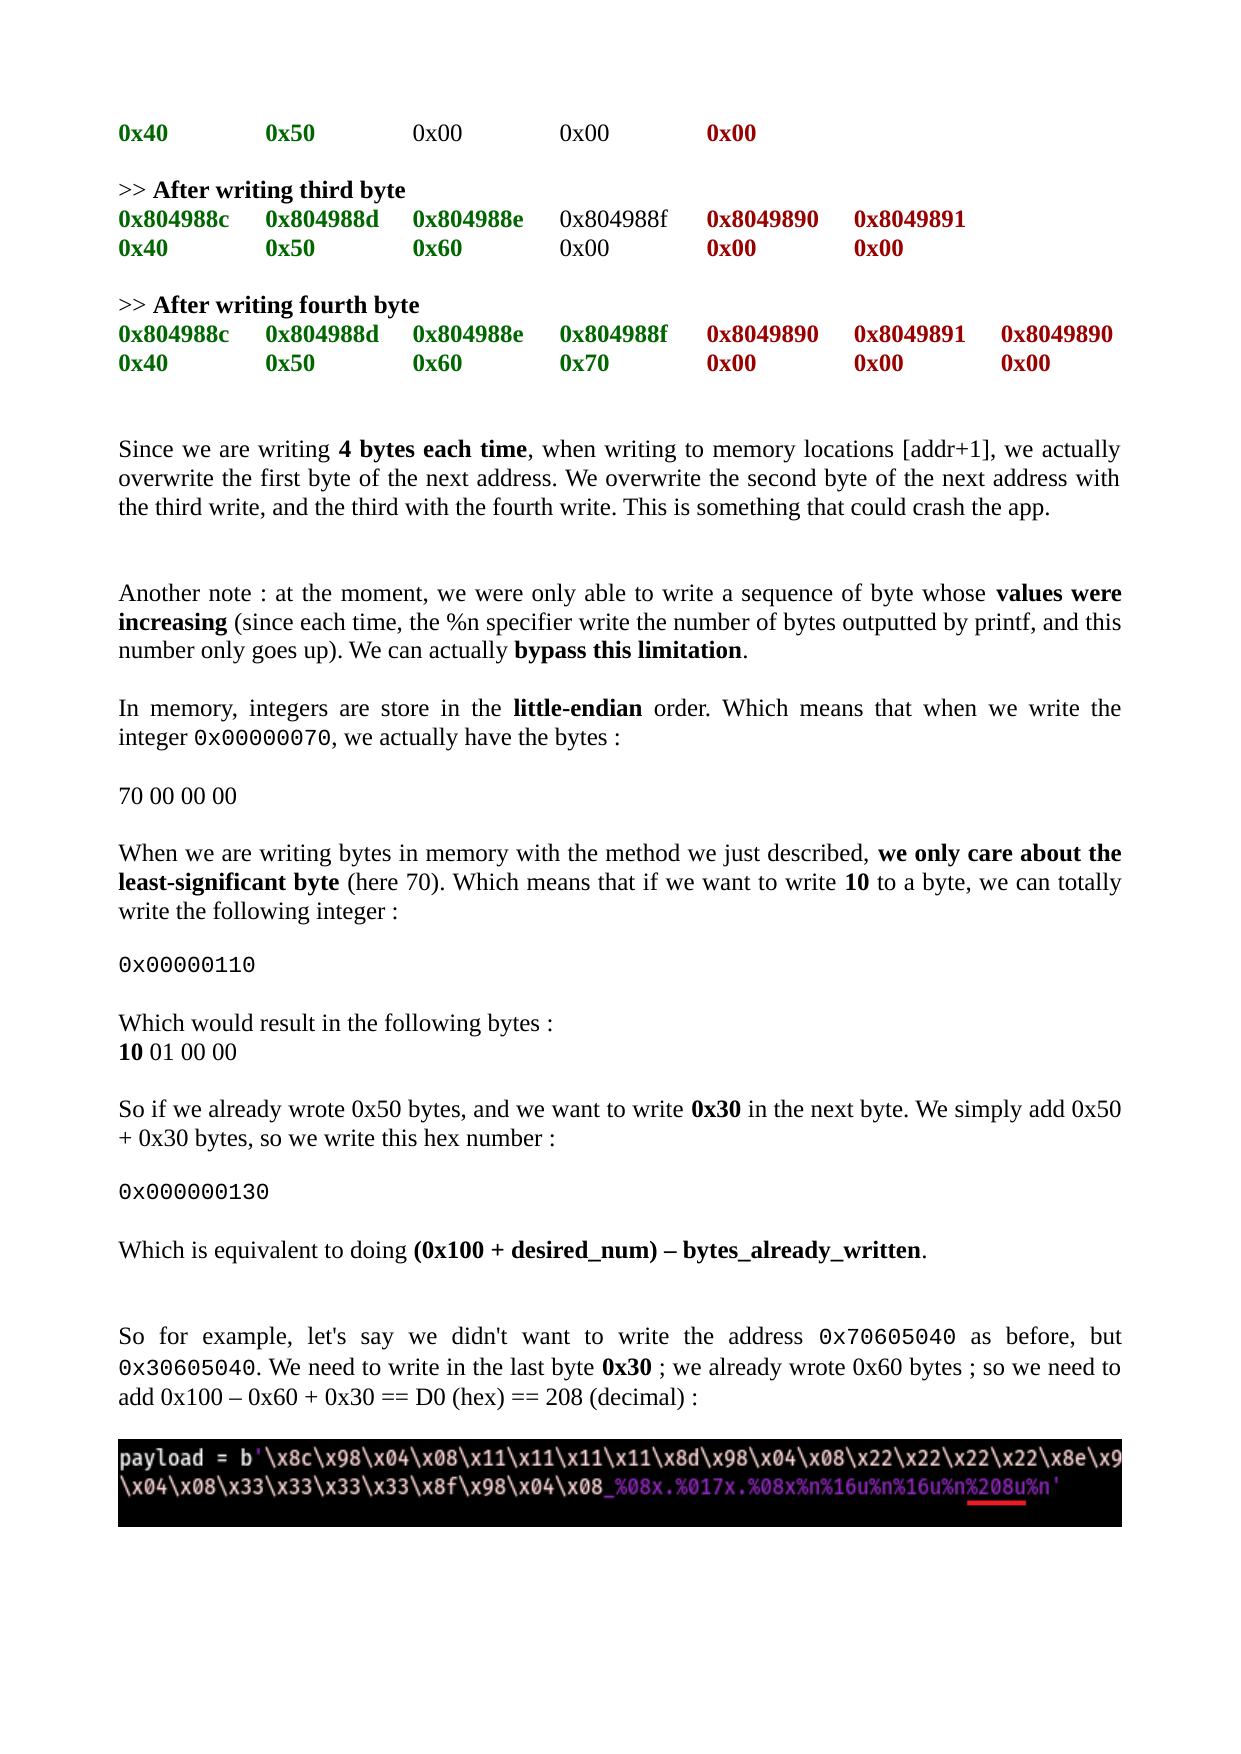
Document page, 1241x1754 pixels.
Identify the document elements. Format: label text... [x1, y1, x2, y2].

text In memory, integers are store in the little-endian order. Which means that when we write the integer 0x00000070, we actually have the bytes : [118, 693, 1122, 752]
text When we are writing bytes in memory with the method we just described, we only care about the least-significant byte (here 70). Which means that if we want to write 10 to a byte, we can totally write the following integer : [118, 838, 1122, 924]
text So for example, let's say we didn't want to write the address 0x70605040 as before, but 0x30605040. We need to write in the last byte 0x30 ; we already wrote 0x60 bytes ; so we need to add 0x100 – 0x60 + 0x30 == D0 (hex) == 208 (decimal) : [118, 1321, 1122, 1411]
text 0x40 0x50 0x60 0x00 0x00 0x00 [118, 233, 1122, 262]
text So if we already wrote 0x50 bytes, and we want to write 0x30 in the next byte. We simply add 0x50 + 0x30 bytes, so we write this hex number : [118, 1094, 1122, 1152]
text >> After writing fourth byte [118, 291, 1122, 319]
text >> After writing third byte [118, 176, 1122, 204]
text 0x40 0x50 0x00 0x00 0x00 [118, 118, 1122, 147]
text 70 00 00 00 [118, 781, 1122, 809]
text 0x804988c 0x804988d 0x804988e 0x804988f 0x8049890 0x8049891 0x8049890 [118, 319, 1122, 348]
text 0x40 0x50 0x60 0x70 0x00 0x00 0x00 [118, 348, 1122, 377]
text 0x000000130 [118, 1181, 1122, 1206]
text 0x00000110 [118, 953, 1122, 979]
text 0x804988c 0x804988d 0x804988e 0x804988f 0x8049890 0x8049891 [118, 204, 1122, 233]
text 10 01 00 00 [118, 1037, 1122, 1066]
text Since we are writing 4 bytes each time, when writing to memory locations [addr+1], we actually overwrite the first byte of the next address. We overwrite the second byte of the next address with the third write, and the third with the fourth write. This is something that could crash the app. [118, 434, 1122, 521]
text Another note : at the moment, we were only able to write a sequence of byte whose values were increasing (since each time, the %n specifier write the number of bytes outputted by printf, and this number only goes up). We can actually bypass this limitation. [118, 578, 1122, 664]
text Which is equivalent to doing (0x100 + desired_num) – bytes_already_written. [118, 1235, 1122, 1264]
text Which would result in the following bytes : [118, 1008, 1122, 1037]
